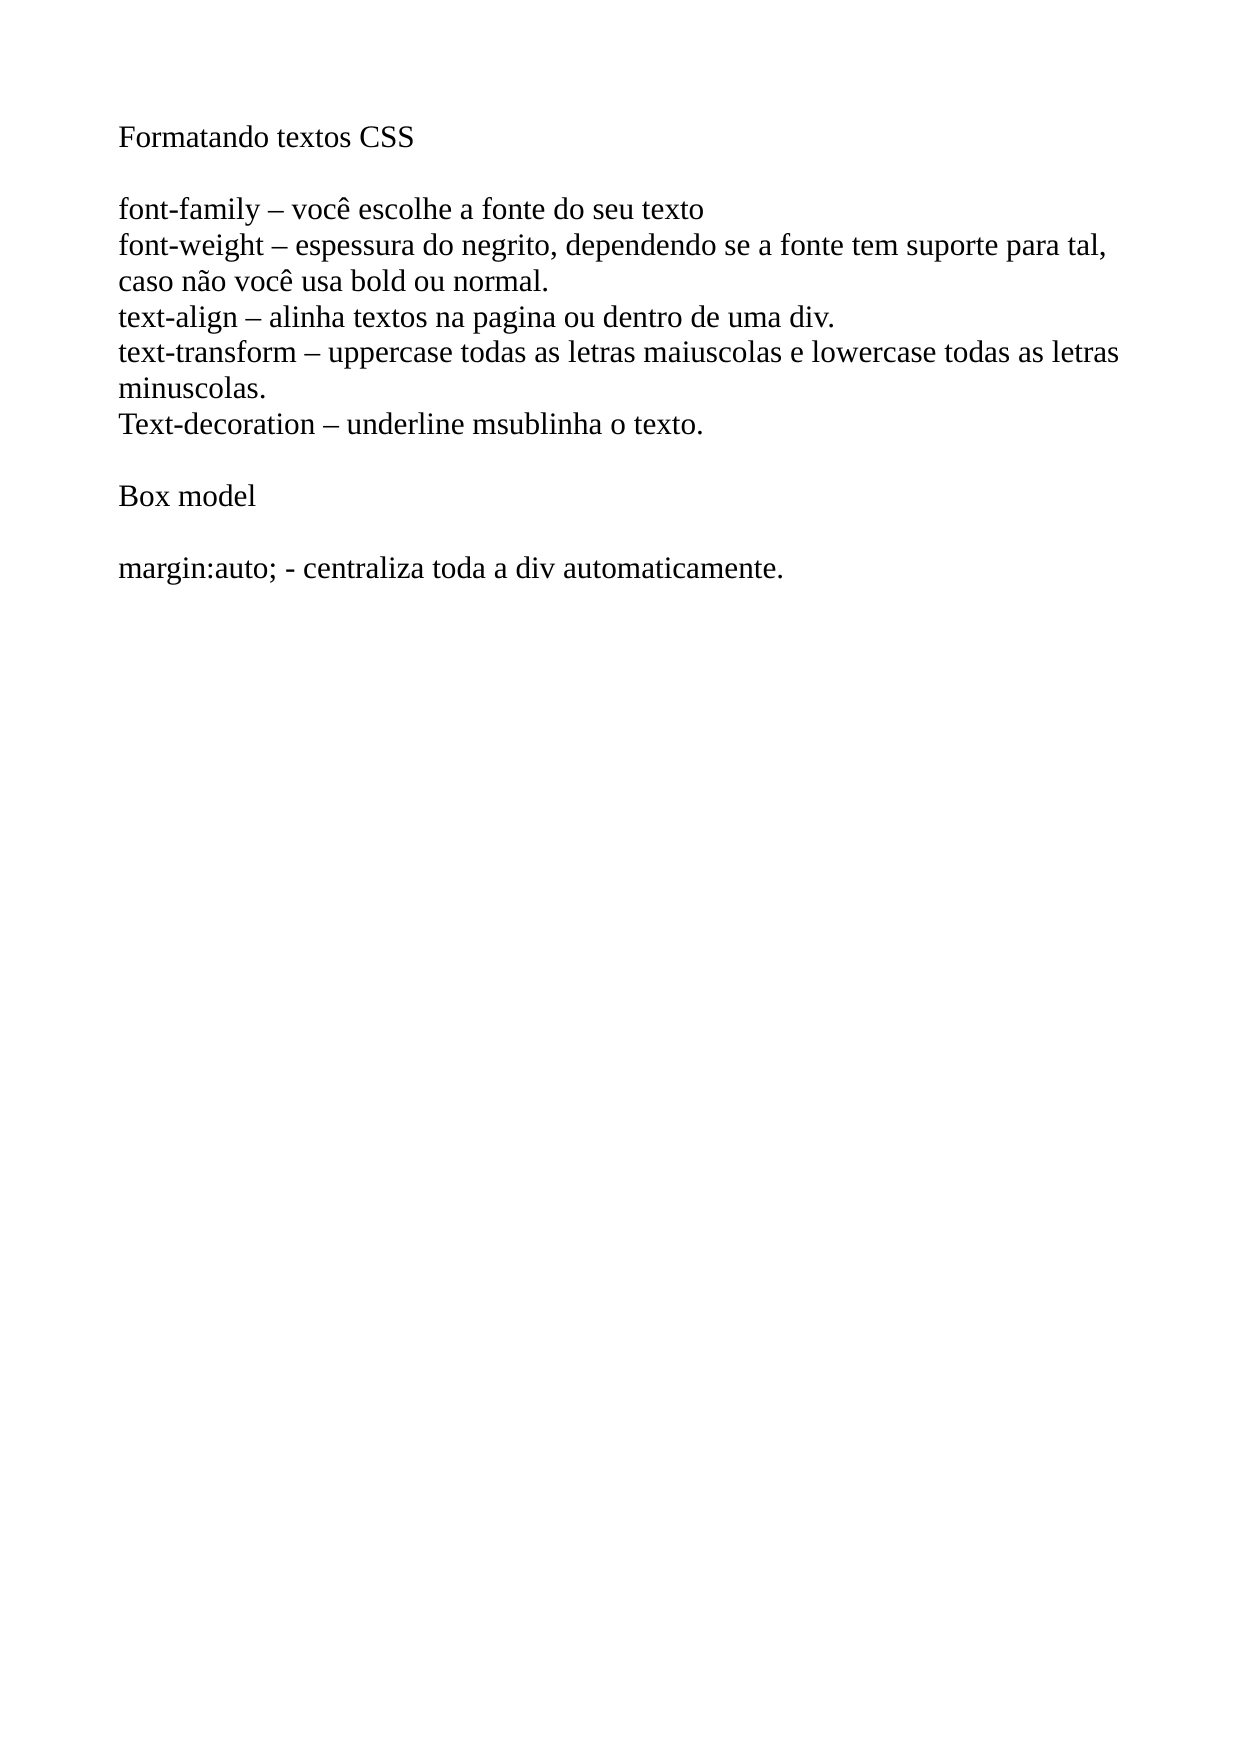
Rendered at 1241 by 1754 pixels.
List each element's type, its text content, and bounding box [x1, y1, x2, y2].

text text-transform – uppercase todas as letras maiuscolas e lowercase todas as letras minuscolas. [118, 334, 1140, 406]
text Text-decoration – underline msublinha o texto. [118, 406, 1140, 442]
text Box model [118, 477, 1140, 513]
text font-weight – espessura do negrito, dependendo se a fonte tem suporte para tal, caso não você usa bold ou normal. [118, 226, 1140, 298]
text Formatando textos CSS [118, 118, 1140, 154]
text margin:auto; - centraliza toda a div automaticamente. [118, 549, 1140, 585]
text font-family – você escolhe a fonte do seu texto [118, 190, 1140, 226]
text text-align – alinha textos na pagina ou dentro de uma div. [118, 298, 1140, 334]
